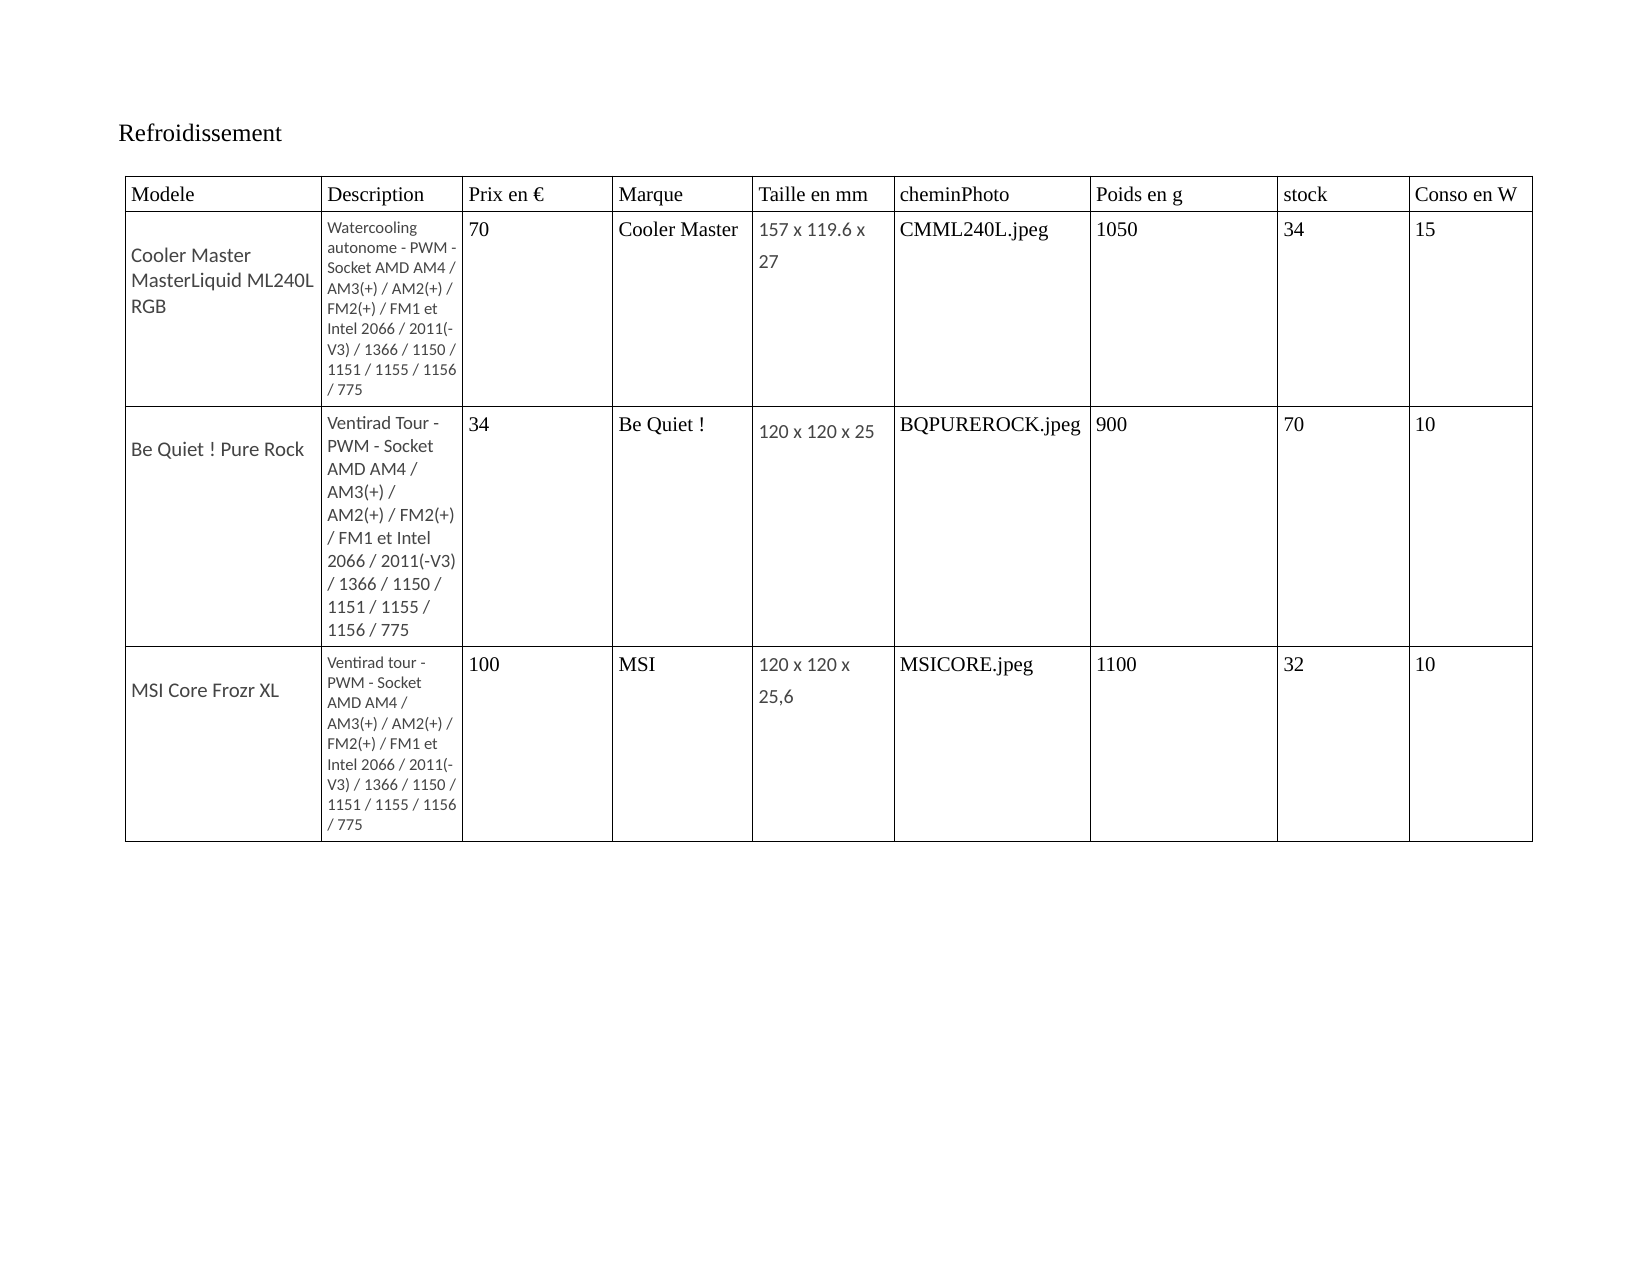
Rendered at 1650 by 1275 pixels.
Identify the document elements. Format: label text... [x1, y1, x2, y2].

table_cell 900 [1091, 407, 1277, 646]
table_cell 10 [1410, 407, 1532, 646]
table_cell Be Quiet ! [613, 407, 752, 646]
table_cell CMML240L.jpeg [895, 212, 1090, 406]
table_header Prix en € [463, 177, 612, 211]
table_header Modele [126, 177, 321, 211]
table_cell Ventirad Tour - PWM - Socket AMD AM4 / AM3(+) / AM2(+) / FM2(+) / FM1 et Intel 2066 / 2011(-V3) / 1366 / 1150 / 1151 / 1155 / 1156 / 775 [322, 407, 462, 646]
table_cell MSICORE.jpeg [895, 647, 1090, 841]
table_header Conso en W [1410, 177, 1532, 211]
table_cell 100 [463, 647, 612, 841]
table_cell 70 [1278, 407, 1409, 646]
table_cell MSI [613, 647, 752, 841]
text Refroidissement [118, 118, 1532, 147]
table_cell 157 x 119.6 x 27 [753, 212, 894, 406]
table_cell 1100 [1091, 647, 1277, 841]
table_cell 1050 [1091, 212, 1277, 406]
table_cell MSI Core Frozr XL [126, 647, 321, 841]
table_cell 34 [463, 407, 612, 646]
table_cell 15 [1410, 212, 1532, 406]
table_header Description [322, 177, 462, 211]
table_header Taille en mm [753, 177, 894, 211]
table_cell Watercooling autonome - PWM - Socket AMD AM4 / AM3(+) / AM2(+) / FM2(+) / FM1 et Intel 2066 / 2011(-V3) / 1366 / 1150 / 1151 / 1155 / 1156 / 775 [322, 212, 462, 406]
table_cell 32 [1278, 647, 1409, 841]
table_header Poids en g [1091, 177, 1277, 211]
table_cell BQPUREROCK.jpeg [895, 407, 1090, 646]
table_cell 120 x 120 x 25,6 [753, 647, 894, 841]
table_header cheminPhoto [895, 177, 1090, 211]
table_cell 10 [1410, 647, 1532, 841]
table_cell Cooler Master MasterLiquid ML240L RGB [126, 212, 321, 406]
table_cell Cooler Master [613, 212, 752, 406]
table_cell Be Quiet ! Pure Rock [126, 407, 321, 646]
table_cell 70 [463, 212, 612, 406]
table_cell 120 x 120 x 25 [753, 407, 894, 646]
table_header Marque [613, 177, 752, 211]
table_header stock [1278, 177, 1409, 211]
table_cell Ventirad tour - PWM - Socket AMD AM4 / AM3(+) / AM2(+) / FM2(+) / FM1 et Intel 2066 / 2011(-V3) / 1366 / 1150 / 1151 / 1155 / 1156 / 775 [322, 647, 462, 841]
table_cell 34 [1278, 212, 1409, 406]
